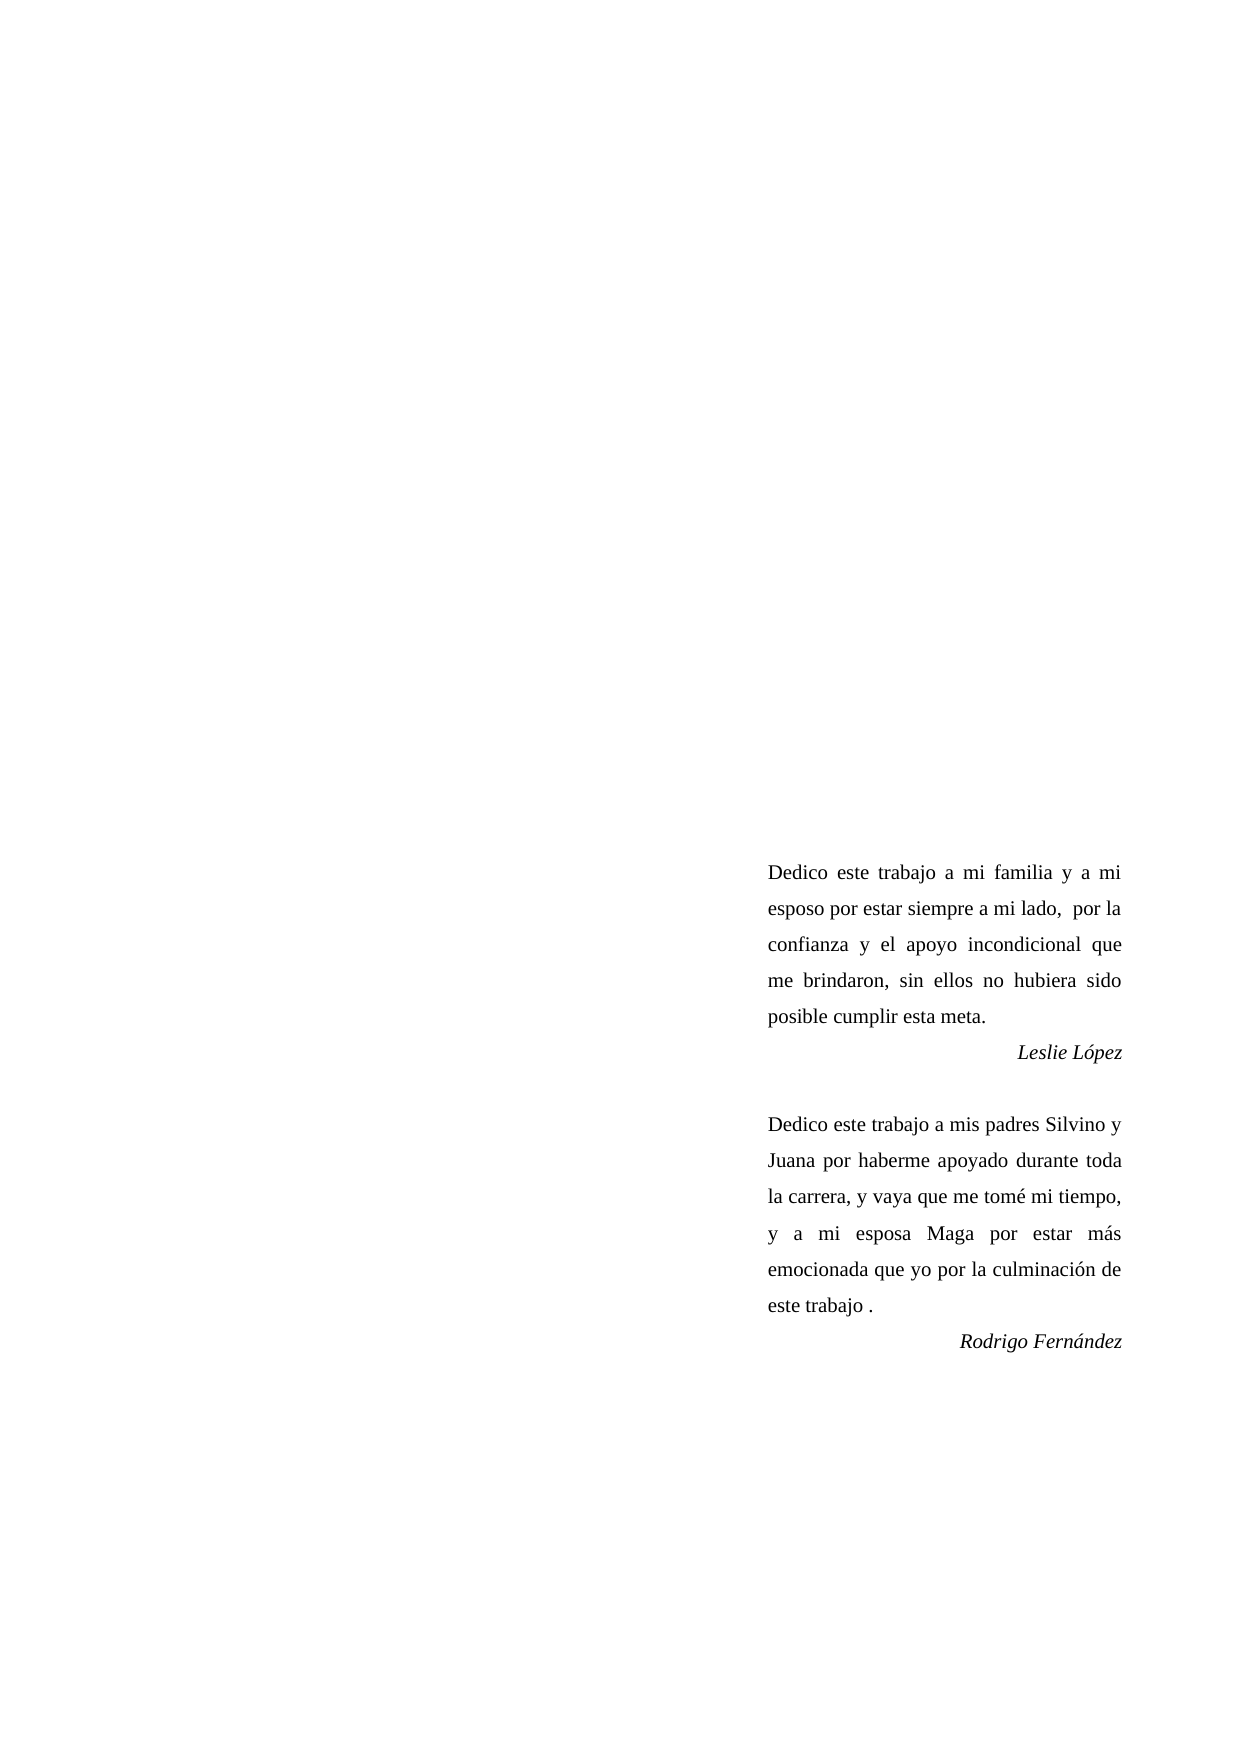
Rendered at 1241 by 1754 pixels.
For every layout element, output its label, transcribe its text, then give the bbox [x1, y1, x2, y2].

text Leslie López [768, 1040, 1122, 1064]
text Dedico este trabajo a mi familia y a mi esposo por estar siempre a mi lado, por la confianza y el apoyo incondicional que me brindaron, sin ellos no hubiera sido posible cumplir esta meta. [768, 860, 1122, 1028]
text Dedico este trabajo a mis padres Silvino y Juana por haberme apoyado durante toda la carrera, y vaya que me tomé mi tiempo, y a mi esposa Maga por estar más emocionada que yo por la culminación de este trabajo . [768, 1112, 1122, 1317]
text Rodrigo Fernández [768, 1328, 1122, 1353]
